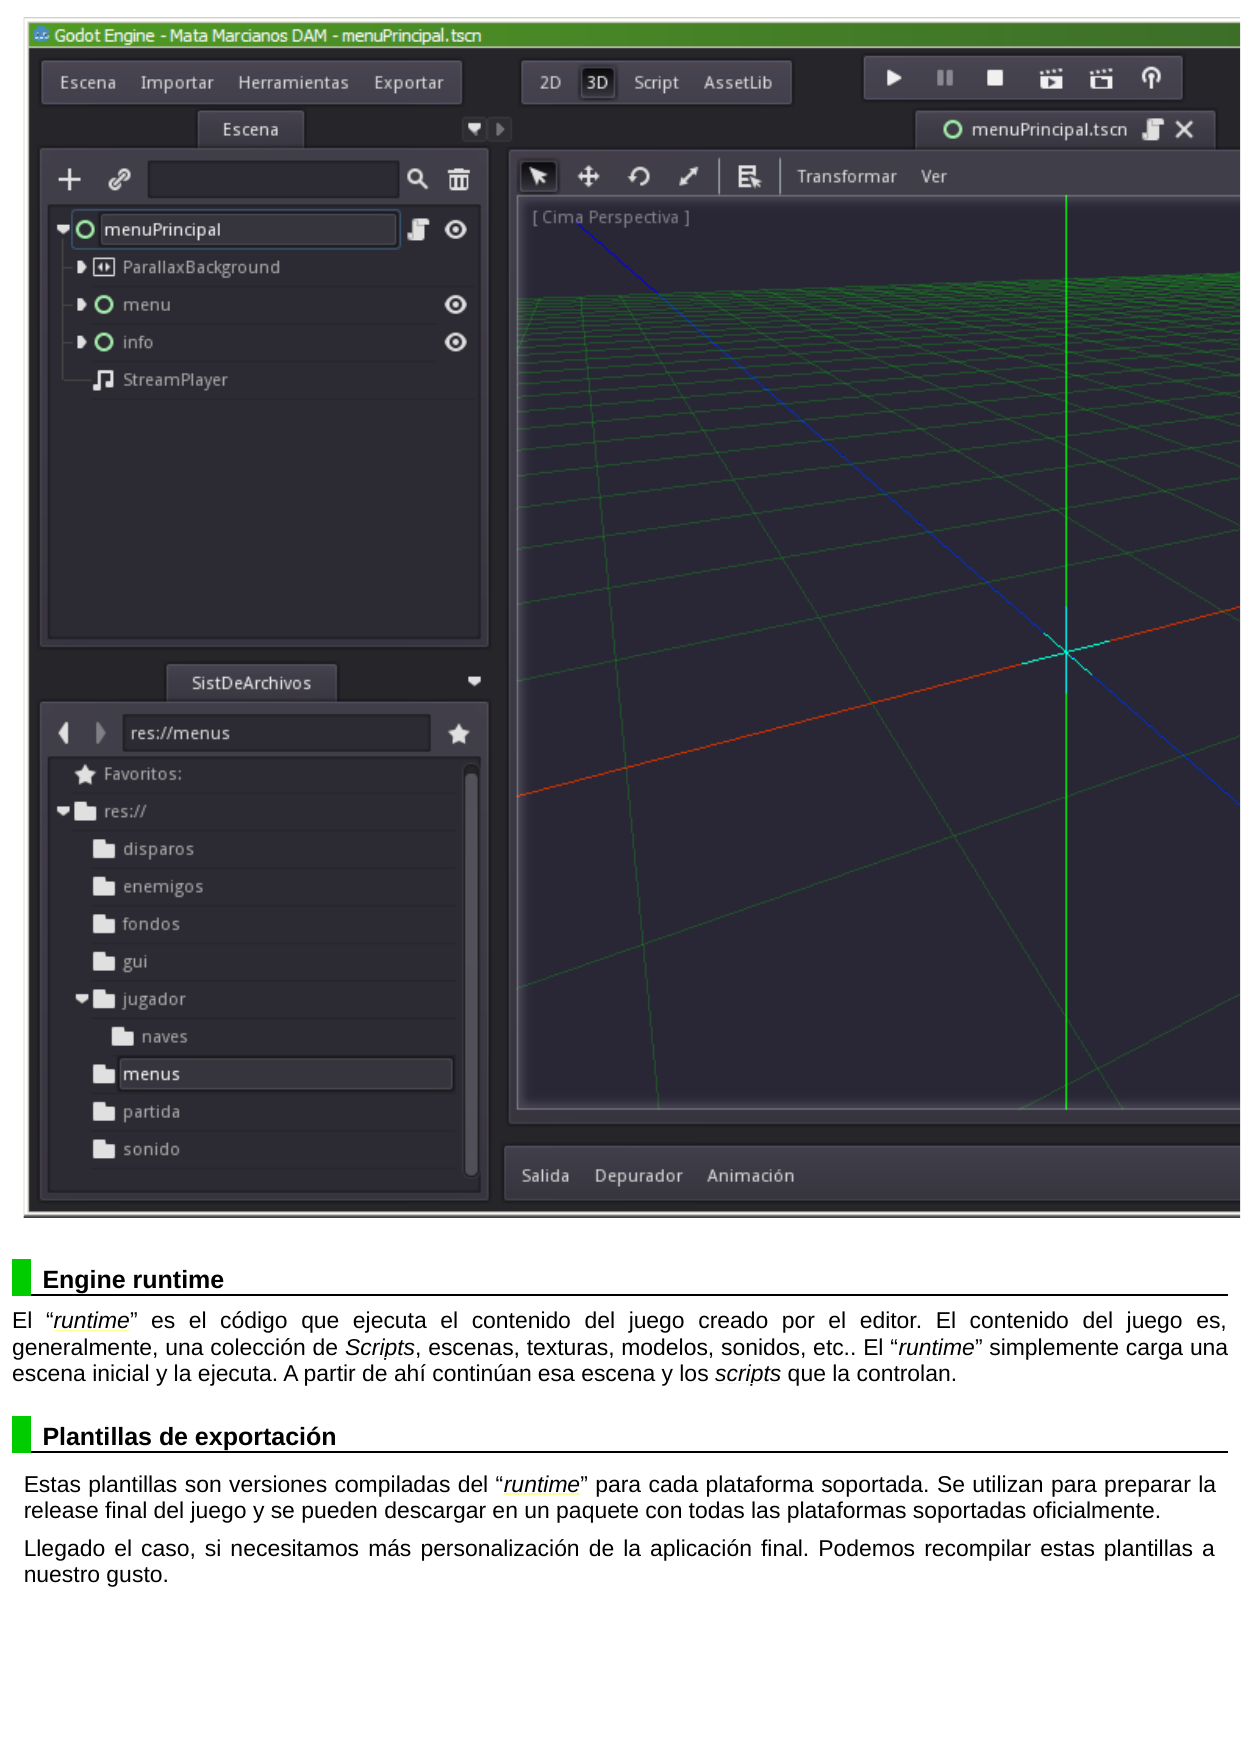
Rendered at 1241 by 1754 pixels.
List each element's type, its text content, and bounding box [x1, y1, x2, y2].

text Estas plantillas son versiones compiladas del “runtime” para cada plataforma soportada. Se utilizan para preparar la release final del juego y se pueden descargar en un paquete con todas las plataformas soportadas oficialmente. [23, 1471, 1217, 1523]
picture [23, 17, 1241, 1218]
text El “runtime” es el código que ejecuta el contenido del juego creado por el editor. El contenido del juego es, generalmente, una colección de Scripts, escenas, texturas, modelos, sonidos, etc.. El “runtime” simplemente carga una escena inicial y la ejecuta. A partir de ahí continúan esa escena y los scripts que la controlan. [12, 1307, 1228, 1387]
subtitle Plantillas de exportación [31, 1416, 1228, 1451]
subtitle Engine runtime [31, 1259, 1228, 1294]
text Llegado el caso, si necesitamos más personalización de la aplicación final. Podemos recompilar estas plantillas a nuestro gusto. [23, 1535, 1217, 1588]
